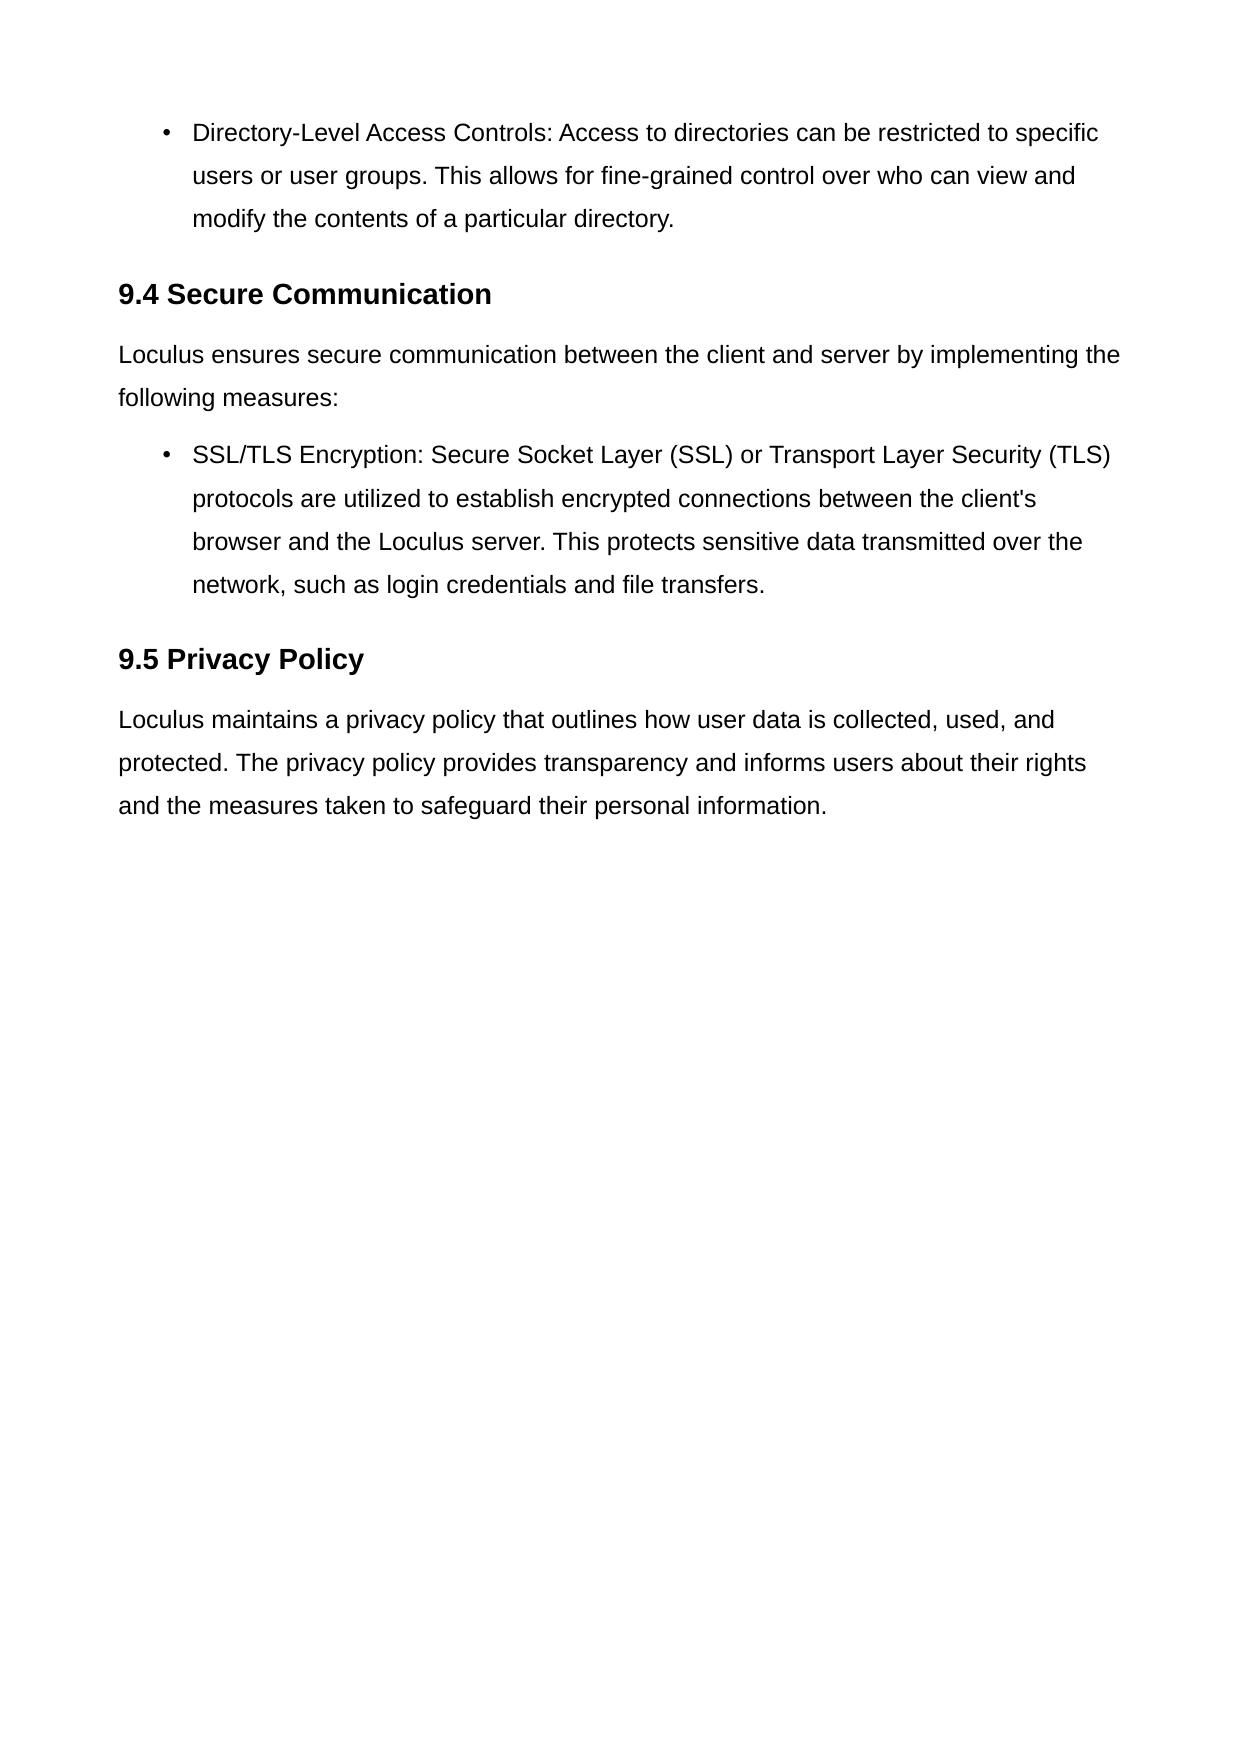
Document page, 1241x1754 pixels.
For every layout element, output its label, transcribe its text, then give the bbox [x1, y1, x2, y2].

list Directory-Level Access Controls: Access to directories can be restricted to specific users or user groups. This allows for fine-grained control over who can view and modify the contents of a particular directory. [162, 118, 1122, 233]
list SSL/TLS Encryption: Secure Socket Layer (SSL) or Transport Layer Security (TLS) protocols are utilized to establish encrypted connections between the client's browser and the Loculus server. This protects sensitive data transmitted over the network, such as login credentials and file transfers. [162, 440, 1122, 599]
text Loculus maintains a privacy policy that outlines how user data is collected, used, and protected. The privacy policy provides transparency and informs users about their rights and the measures taken to safeguard their personal information. [118, 705, 1122, 820]
subtitle 9.4 Secure Communication [118, 277, 1122, 310]
text Loculus ensures secure communication between the client and server by implementing the following measures: [118, 339, 1122, 411]
subtitle 9.5 Privacy Policy [118, 642, 1122, 676]
